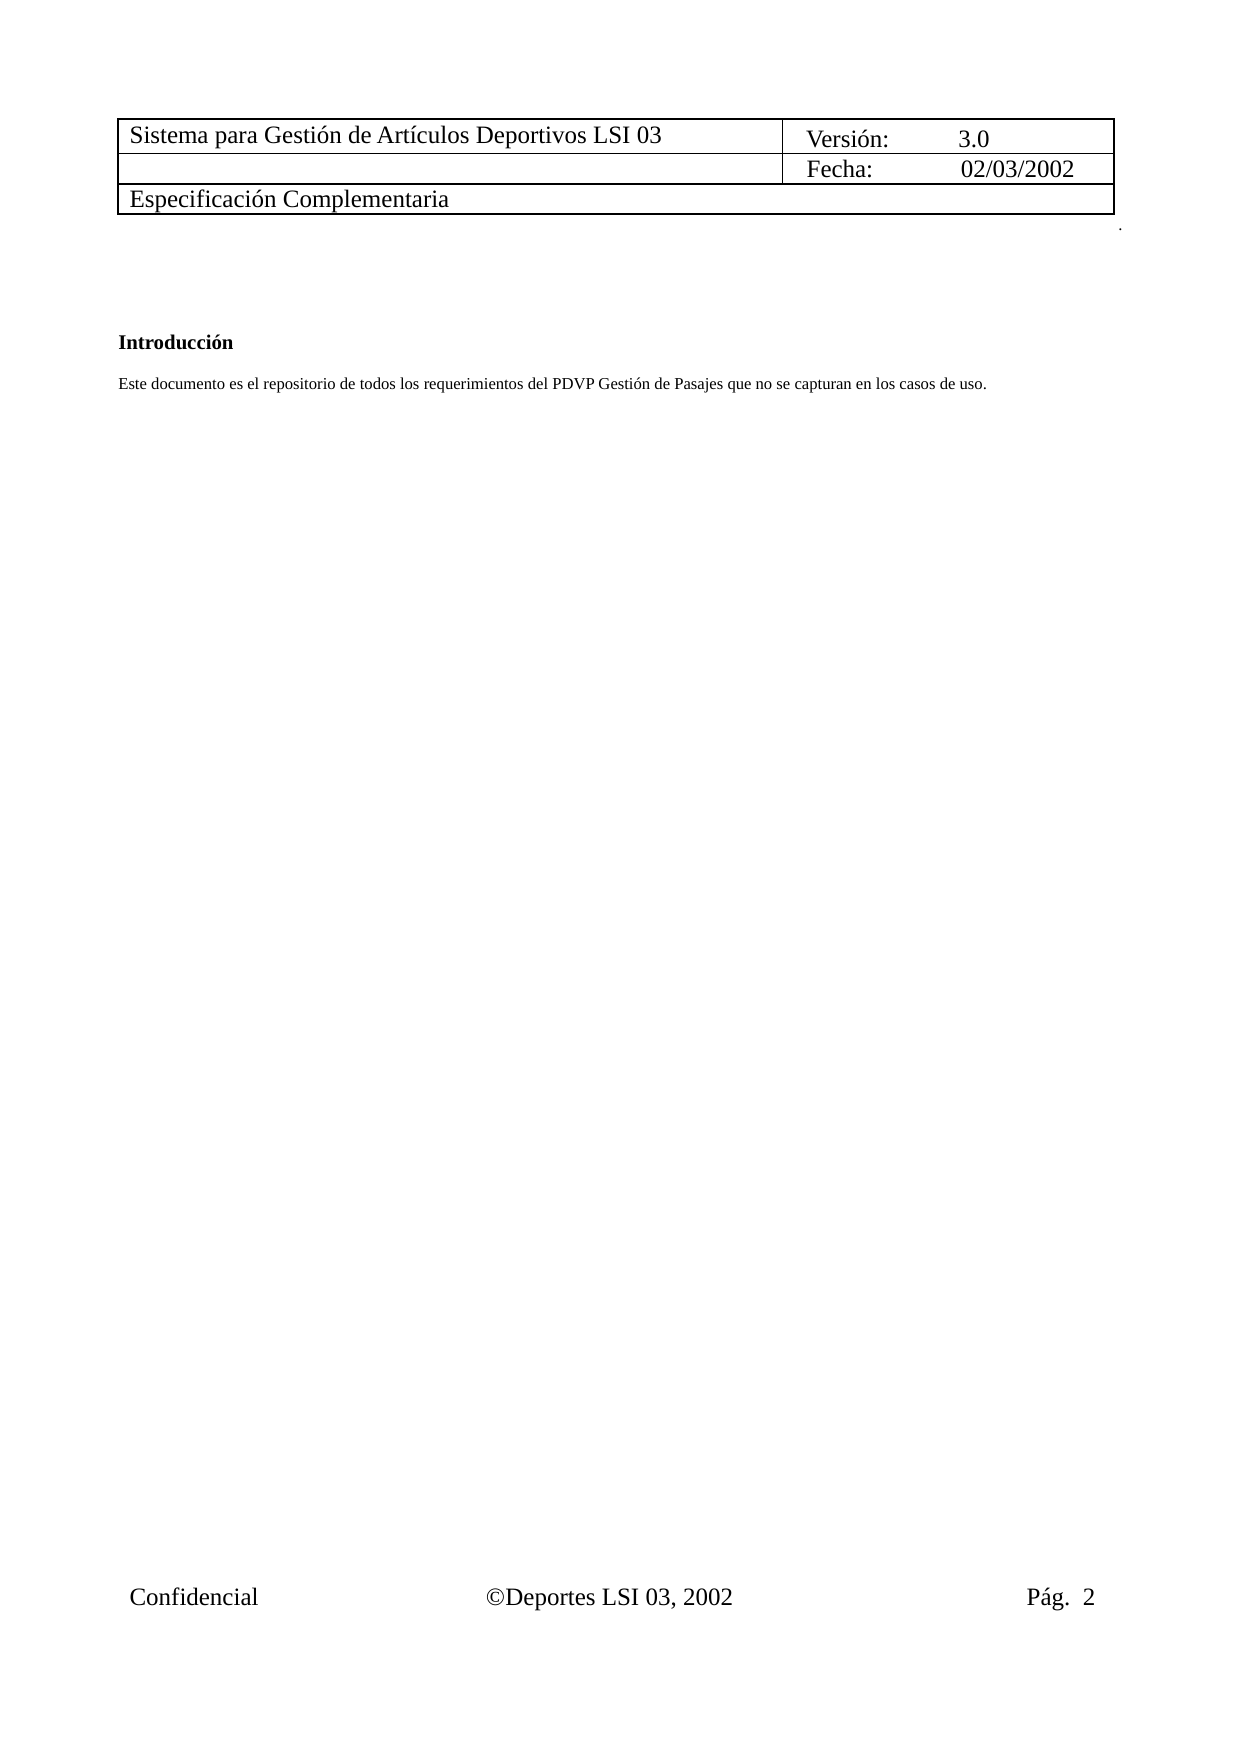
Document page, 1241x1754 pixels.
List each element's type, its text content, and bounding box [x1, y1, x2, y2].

text Introducción [118, 330, 1122, 354]
text Este documento es el repositorio de todos los requerimientos del PDVP Gestión de Pasajes que no se capturan en los casos de uso. [118, 373, 1122, 393]
